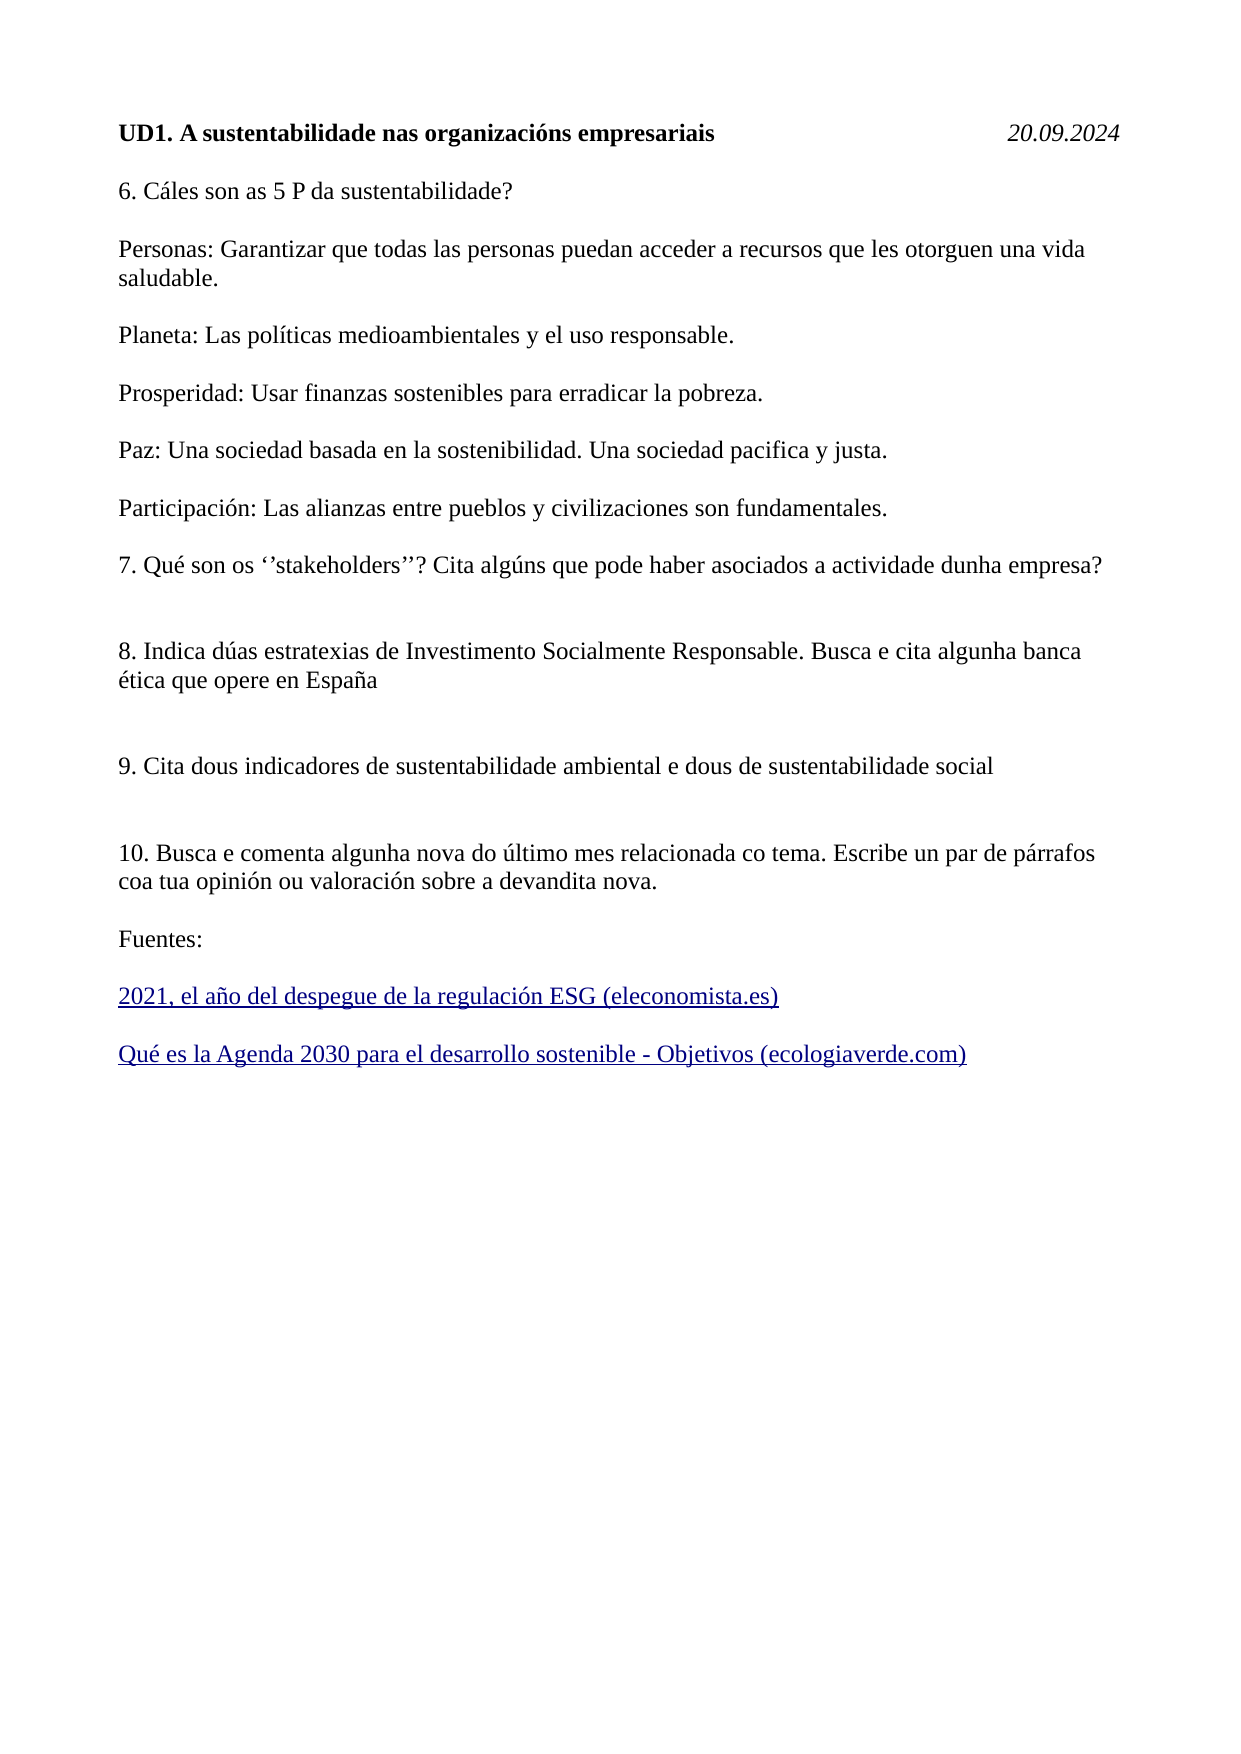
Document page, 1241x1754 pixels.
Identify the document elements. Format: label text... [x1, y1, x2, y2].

text 2021, el año del despegue de la regulación ESG (eleconomista.es) [118, 981, 1122, 1010]
text 9. Cita dous indicadores de sustentabilidade ambiental e dous de sustentabilidade social [118, 751, 1122, 780]
text 6. Cáles son as 5 P da sustentabilidade? [118, 176, 1122, 205]
text Qué es la Agenda 2030 para el desarrollo sostenible - Objetivos (ecologiaverde.com) [118, 1039, 1122, 1068]
text 8. Indica dúas estratexias de Investimento Socialmente Responsable. Busca e cita algunha banca ética que opere en España [118, 636, 1122, 694]
text Planeta: Las políticas medioambientales y el uso responsable. [118, 320, 1122, 349]
text 10. Busca e comenta algunha nova do último mes relacionada co tema. Escribe un par de párrafos coa tua opinión ou valoración sobre a devandita nova. [118, 838, 1122, 895]
text Fuentes: [118, 924, 1122, 953]
text Prosperidad: Usar finanzas sostenibles para erradicar la pobreza. [118, 378, 1122, 406]
text Personas: Garantizar que todas las personas puedan acceder a recursos que les otorguen una vida saludable. [118, 234, 1122, 291]
text Participación: Las alianzas entre pueblos y civilizaciones son fundamentales. [118, 493, 1122, 521]
text 7. Qué son os ‘’stakeholders’’? Cita algúns que pode haber asociados a actividade dunha empresa? [118, 550, 1122, 579]
text Paz: Una sociedad basada en la sostenibilidad. Una sociedad pacifica y justa. [118, 435, 1122, 464]
